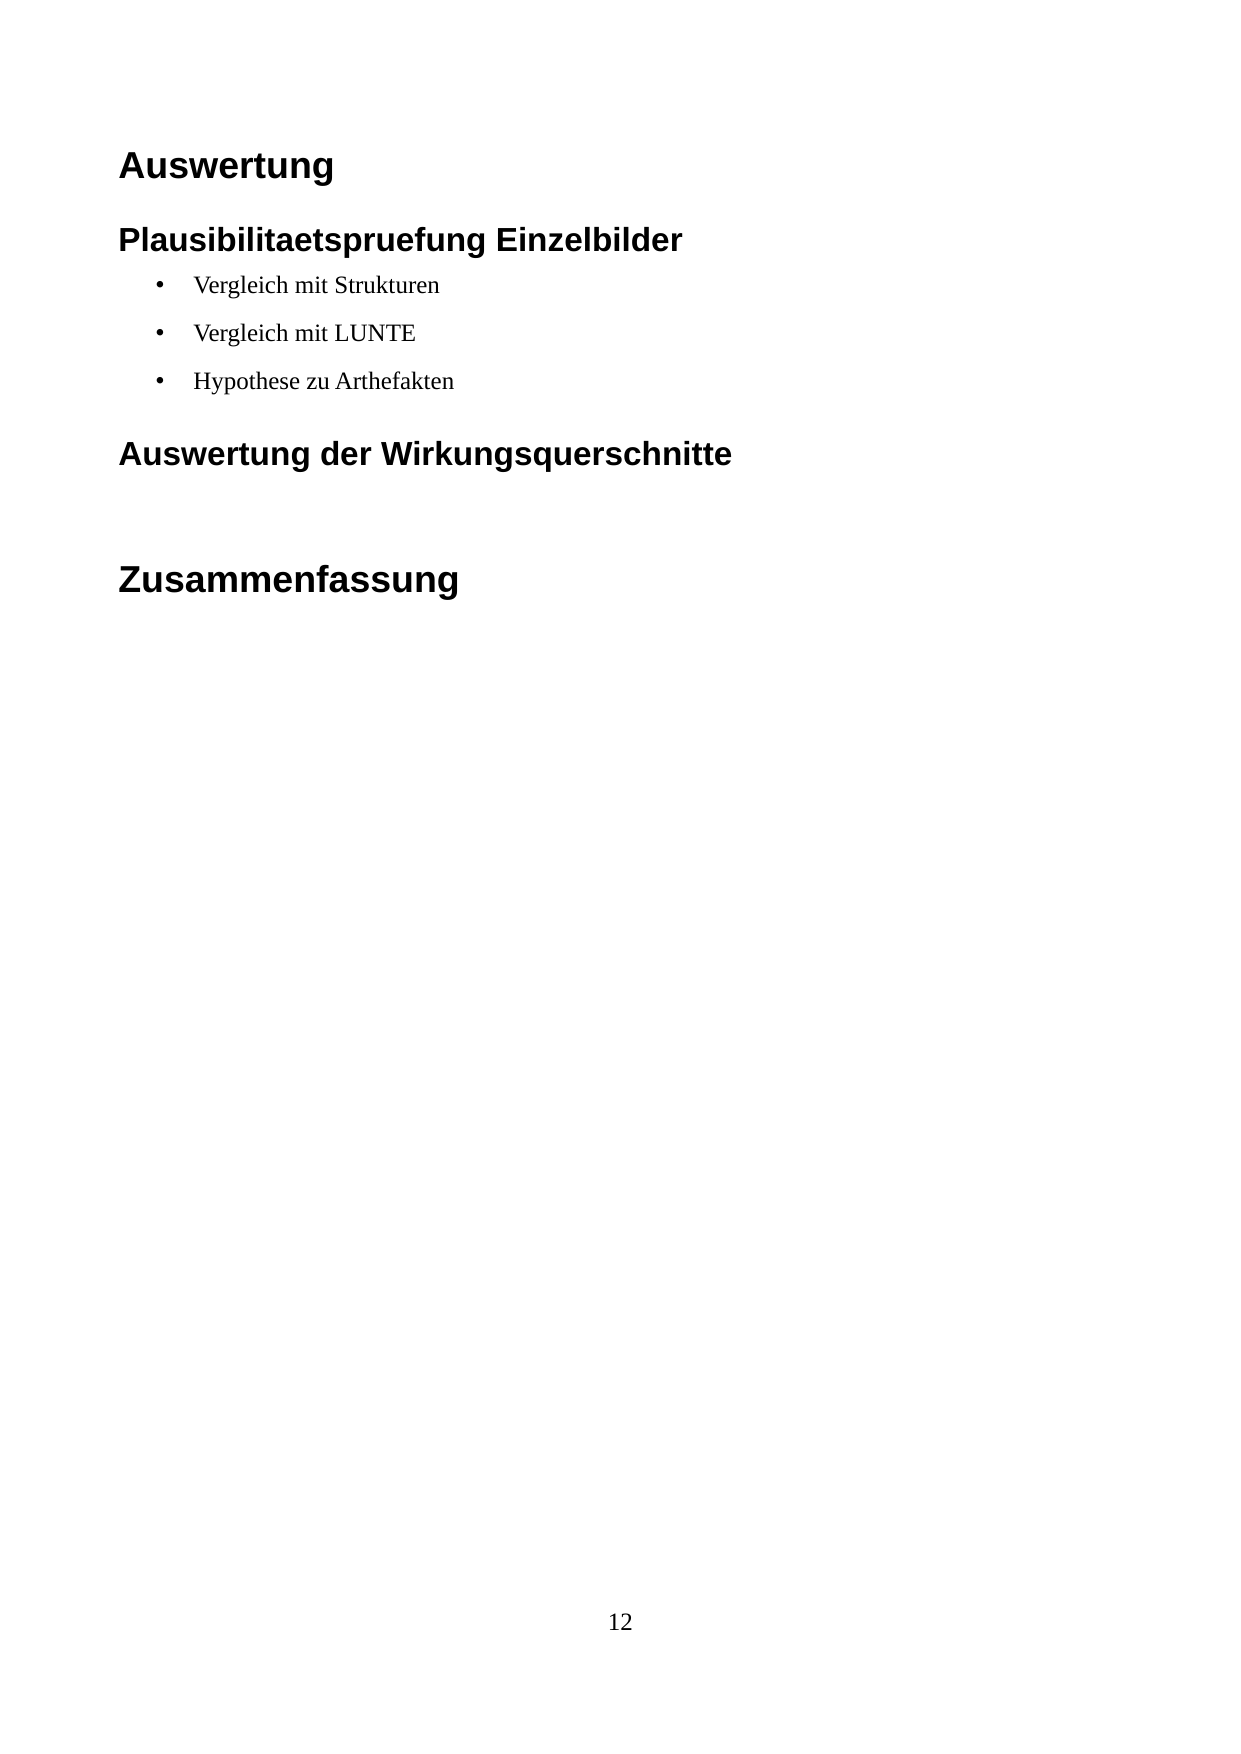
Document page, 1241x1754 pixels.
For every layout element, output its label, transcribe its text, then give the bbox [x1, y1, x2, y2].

list Vergleich mit LUNTE [156, 318, 1122, 347]
subtitle Zusammenfassung [118, 558, 1122, 601]
list Hypothese zu Arthefakten [156, 366, 1122, 394]
subtitle Auswertung der Wirkungsquerschnitte [118, 434, 1122, 473]
subtitle Plausibilitaetspruefung Einzelbilder [118, 219, 1122, 258]
subtitle Auswertung [118, 143, 1122, 186]
list Vergleich mit Strukturen [156, 271, 1122, 299]
